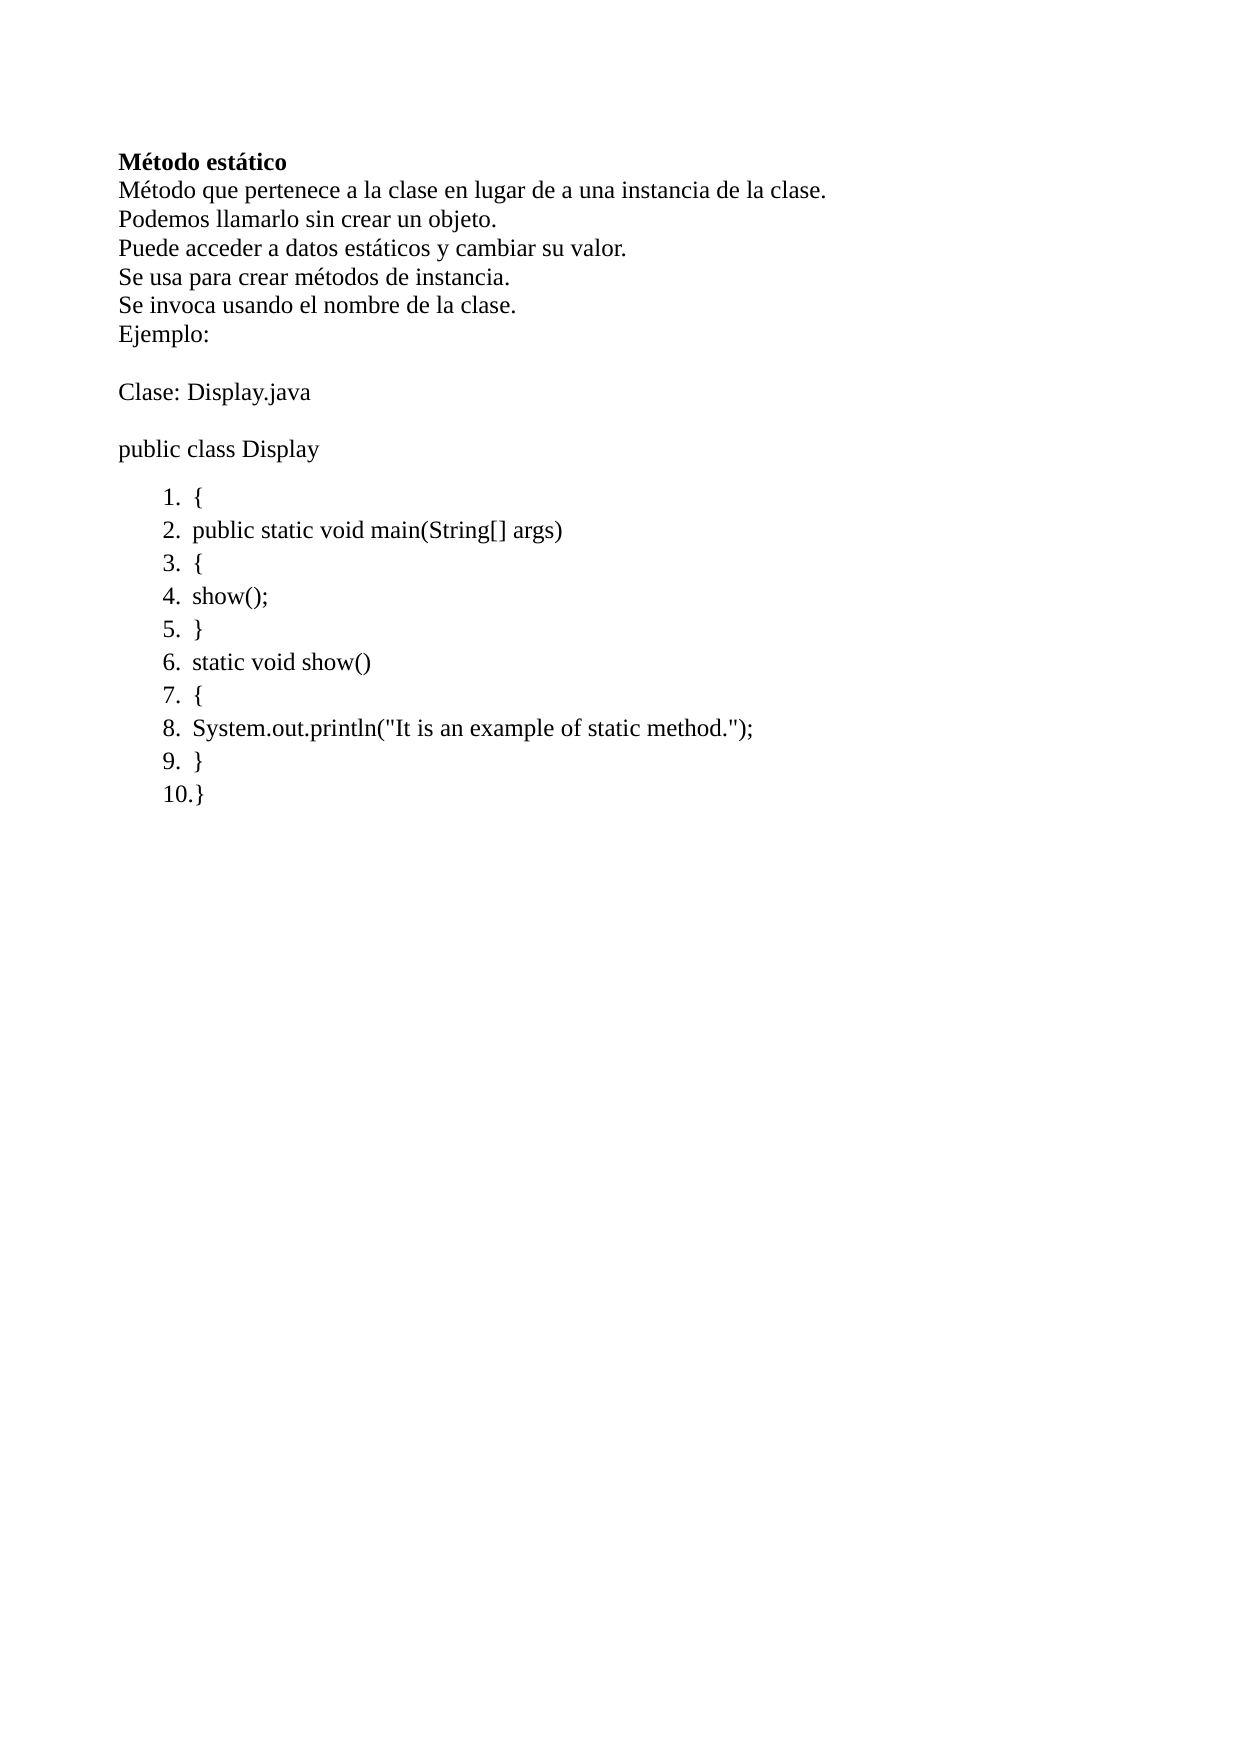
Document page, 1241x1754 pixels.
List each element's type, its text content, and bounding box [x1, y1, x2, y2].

list } [162, 746, 1122, 775]
text Método que pertenece a la clase en lugar de a una instancia de la clase. Podemos llamarlo sin crear un objeto. Puede acceder a datos estáticos y cambiar su valor. Se usa para crear métodos de instancia. Se invoca usando el nombre de la clase. Ejemplo: [118, 176, 1122, 348]
list { [162, 482, 1122, 511]
list static void show() [162, 647, 1122, 676]
list { [162, 680, 1122, 709]
text public class Display [118, 434, 1122, 463]
text Clase: Display.java [118, 377, 1122, 406]
list { [162, 548, 1122, 577]
list show(); [162, 581, 1122, 610]
list System.out.println("It is an example of static method."); [162, 713, 1122, 742]
text Método estático [118, 147, 1122, 176]
list public static void main(String[] args) [162, 515, 1122, 544]
list } [162, 614, 1122, 643]
list } [162, 779, 1122, 808]
